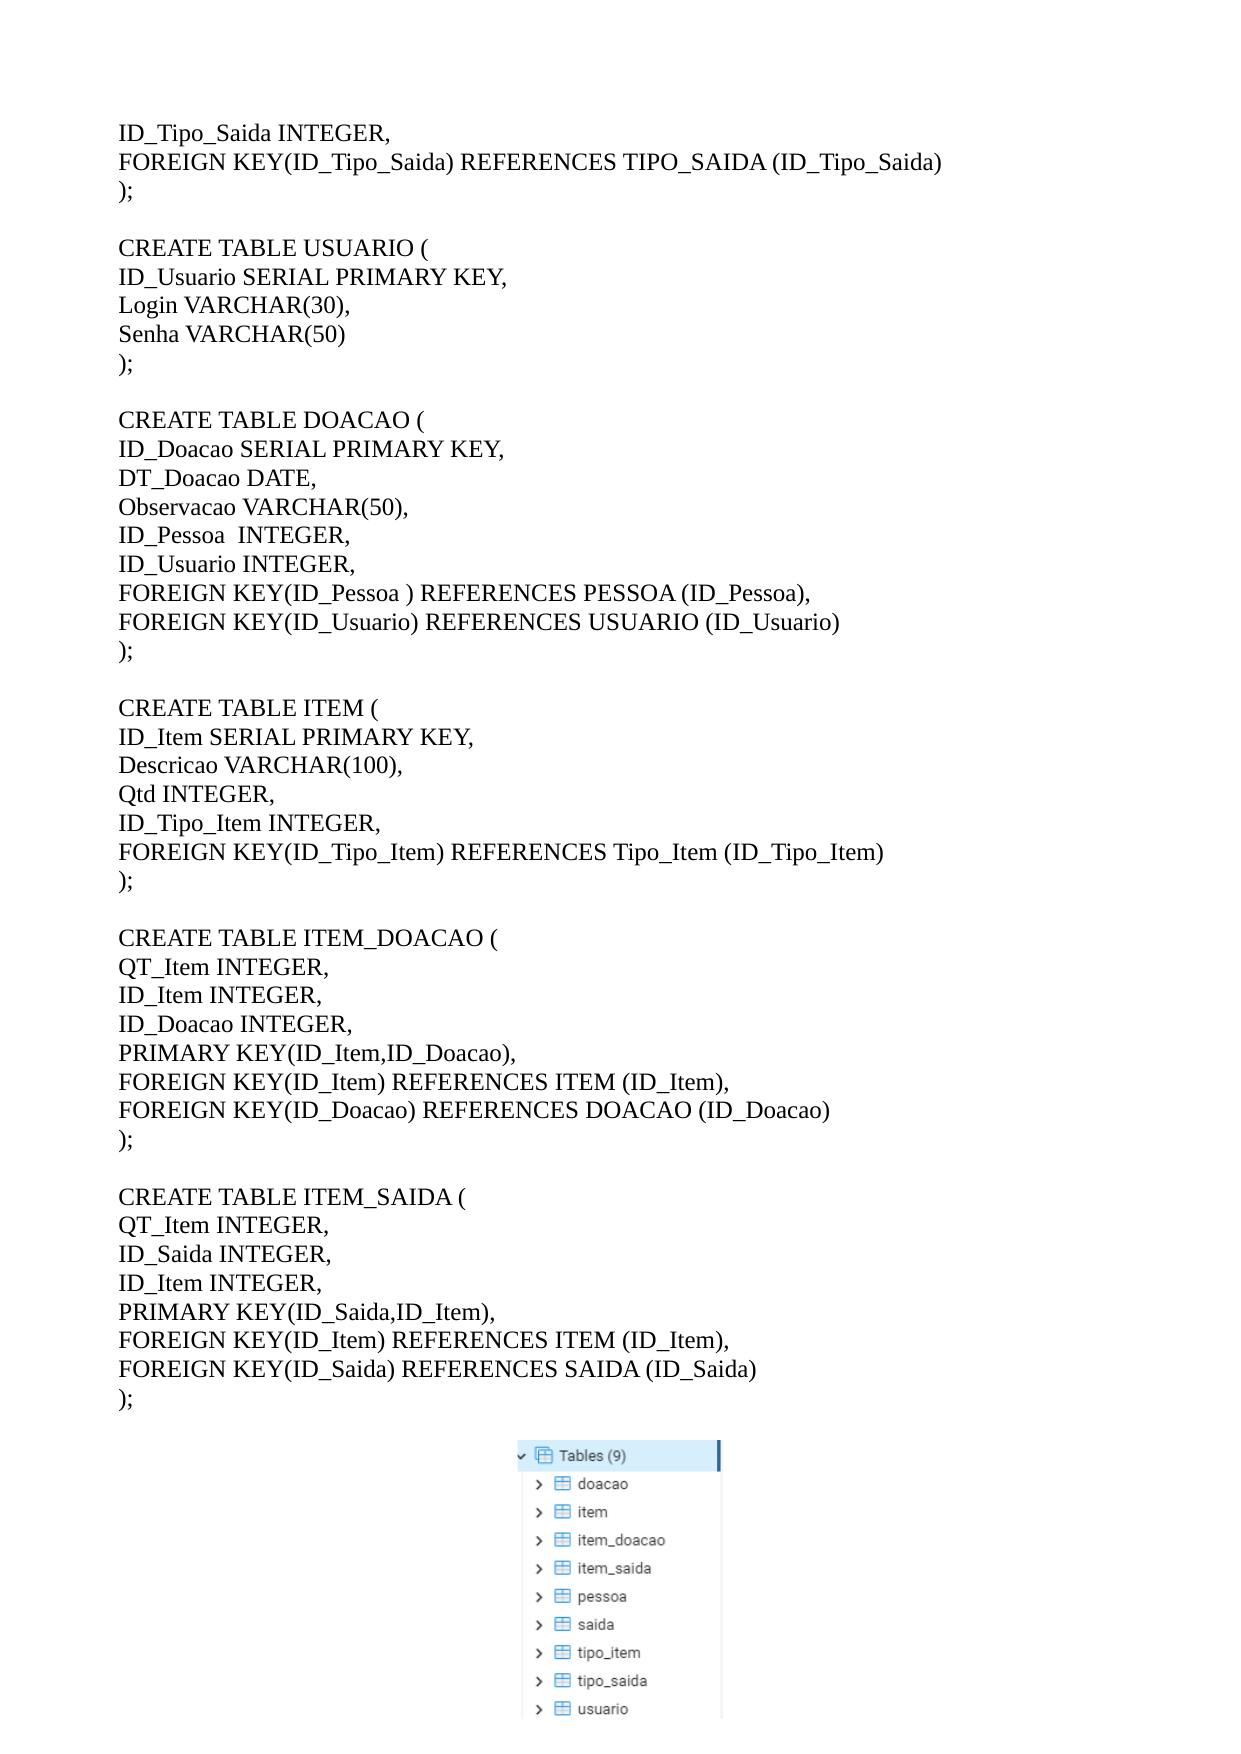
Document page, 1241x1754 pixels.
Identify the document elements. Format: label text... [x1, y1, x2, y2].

text ); [118, 636, 1122, 664]
text FOREIGN KEY(ID_Tipo_Saida) REFERENCES TIPO_SAIDA (ID_Tipo_Saida) [118, 147, 1122, 176]
text ); [118, 866, 1122, 894]
text FOREIGN KEY(ID_Pessoa ) REFERENCES PESSOA (ID_Pessoa), [118, 578, 1122, 607]
text Login VARCHAR(30), [118, 291, 1122, 319]
text ); [118, 1124, 1122, 1153]
text CREATE TABLE DOACAO ( [118, 406, 1122, 434]
text Senha VARCHAR(50) [118, 319, 1122, 348]
text PRIMARY KEY(ID_Item,ID_Doacao), [118, 1038, 1122, 1067]
text QT_Item INTEGER, [118, 952, 1122, 981]
text FOREIGN KEY(ID_Item) REFERENCES ITEM (ID_Item), [118, 1326, 1122, 1354]
text ID_Usuario SERIAL PRIMARY KEY, [118, 262, 1122, 291]
text ID_Doacao SERIAL PRIMARY KEY, [118, 434, 1122, 463]
text FOREIGN KEY(ID_Doacao) REFERENCES DOACAO (ID_Doacao) [118, 1096, 1122, 1124]
text Qtd INTEGER, [118, 779, 1122, 808]
text ); [118, 1383, 1122, 1412]
text DT_Doacao DATE, [118, 463, 1122, 492]
text FOREIGN KEY(ID_Tipo_Item) REFERENCES Tipo_Item (ID_Tipo_Item) [118, 837, 1122, 866]
text CREATE TABLE ITEM_DOACAO ( [118, 923, 1122, 952]
text PRIMARY KEY(ID_Saida,ID_Item), [118, 1297, 1122, 1326]
text Observacao VARCHAR(50), [118, 492, 1122, 521]
text ID_Tipo_Item INTEGER, [118, 808, 1122, 837]
text ID_Saida INTEGER, [118, 1239, 1122, 1268]
text QT_Item INTEGER, [118, 1211, 1122, 1239]
text ID_Item SERIAL PRIMARY KEY, [118, 722, 1122, 751]
text ID_Tipo_Saida INTEGER, [118, 118, 1122, 147]
text Descricao VARCHAR(100), [118, 751, 1122, 779]
text FOREIGN KEY(ID_Item) REFERENCES ITEM (ID_Item), [118, 1067, 1122, 1096]
text FOREIGN KEY(ID_Saida) REFERENCES SAIDA (ID_Saida) [118, 1354, 1122, 1383]
text ); [118, 176, 1122, 204]
text ID_Usuario INTEGER, [118, 549, 1122, 578]
text ID_Item INTEGER, [118, 1268, 1122, 1297]
text CREATE TABLE USUARIO ( [118, 233, 1122, 262]
picture [517, 1440, 723, 1719]
text ID_Item INTEGER, [118, 981, 1122, 1009]
text ID_Pessoa INTEGER, [118, 521, 1122, 549]
text ); [118, 348, 1122, 377]
text FOREIGN KEY(ID_Usuario) REFERENCES USUARIO (ID_Usuario) [118, 607, 1122, 636]
text ID_Doacao INTEGER, [118, 1009, 1122, 1038]
text CREATE TABLE ITEM_SAIDA ( [118, 1182, 1122, 1211]
text CREATE TABLE ITEM ( [118, 693, 1122, 722]
